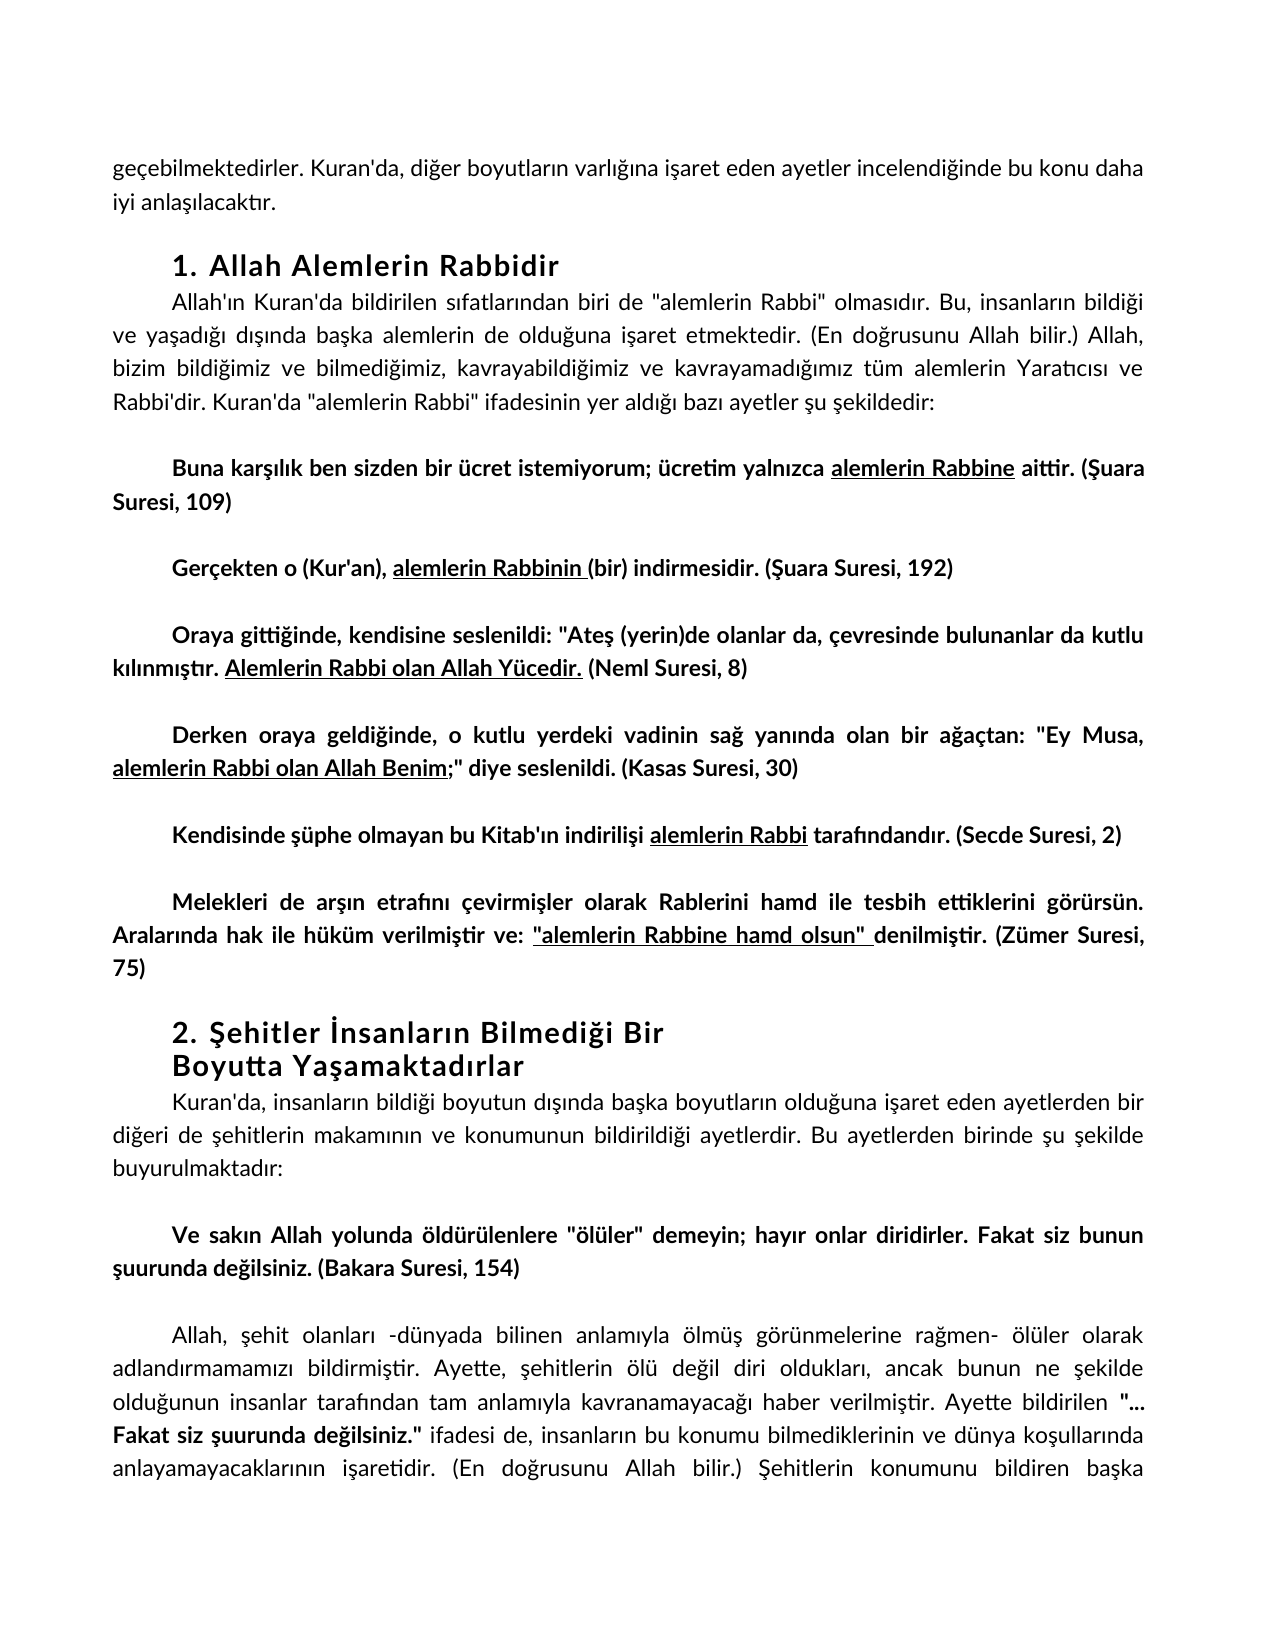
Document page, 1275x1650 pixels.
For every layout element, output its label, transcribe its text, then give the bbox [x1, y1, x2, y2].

text Melekleri de arşın etrafını çevirmişler olarak Rablerini hamd ile tesbih ettiklerini görürsün. Aralarında hak ile hüküm verilmiştir ve: "alemlerin Rabbine hamd olsun" denilmiştir. (Zümer Suresi, 75) [112, 883, 1145, 983]
text geçebilmektedirler. Kuran'da, diğer boyutların varlığına işaret eden ayetler incelendiğinde bu konu daha iyi anlaşılacaktır. [112, 150, 1145, 217]
list Şehitler İnsanların Bilmediği Bir [172, 1017, 1145, 1050]
text Ve sakın Allah yolunda öldürülenlere "ölüler" demeyin; hayır onlar diridirler. Fakat siz bunun şuurunda değilsiniz. (Bakara Suresi, 154) [112, 1217, 1145, 1283]
text Allah, şehit olanları -dünyada bilinen anlamıyla ölmüş görünmelerine rağmen- ölüler olarak adlandırmamamızı bildirmiştir. Ayette, şehitlerin ölü değil diri oldukları, ancak bunun ne şekilde olduğunun insanlar tarafından tam anlamıyla kavranamayacağı haber verilmiştir. Ayette bildirilen "... Fakat siz şuurunda değilsiniz." ifadesi de, insanların bu konumu bilmediklerinin ve dünya koşullarında anlayamayacaklarının işaretidir. (En doğrusunu Allah bilir.) Şehitlerin konumunu bildiren başka [112, 1317, 1145, 1483]
text Kuran'da, insanların bildiği boyutun dışında başka boyutların olduğuna işaret eden ayetlerden bir diğeri de şehitlerin makamının ve konumunun bildirildiği ayetlerdir. Bu ayetlerden birinde şu şekilde buyurulmaktadır: [112, 1083, 1145, 1183]
text Allah'ın Kuran'da bildirilen sıfatlarından biri de "alemlerin Rabbi" olmasıdır. Bu, insanların bildiği ve yaşadığı dışında başka alemlerin de olduğuna işaret etmektedir. (En doğrusunu Allah bilir.) Allah, bizim bildiğimiz ve bilmediğimiz, kavrayabildiğimiz ve kavrayamadığımız tüm alemlerin Yaratıcısı ve Rabbi'dir. Kuran'da "alemlerin Rabbi" ifadesinin yer aldığı bazı ayetler şu şekildedir: [112, 283, 1145, 417]
text Derken oraya geldiğinde, o kutlu yerdeki vadinin sağ yanında olan bir ağaçtan: "Ey Musa, alemlerin Rabbi olan Allah Benim;" diye seslenildi. (Kasas Suresi, 30) [112, 717, 1145, 783]
list Allah Alemlerin Rabbidir [172, 250, 1145, 283]
text Boyutta Yaşamaktadırlar [112, 1050, 1145, 1083]
text Gerçekten o (Kur'an), alemlerin Rabbinin (bir) indirmesidir. (Şuara Suresi, 192) [112, 550, 1145, 583]
text Oraya gittiğinde, kendisine seslenildi: "Ateş (yerin)de olanlar da, çevresinde bulunanlar da kutlu kılınmıştır. Alemlerin Rabbi olan Allah Yücedir. (Neml Suresi, 8) [112, 617, 1145, 683]
text Buna karşılık ben sizden bir ücret istemiyorum; ücretim yalnızca alemlerin Rabbine aittir. (Şuara Suresi, 109) [112, 450, 1145, 517]
text Kendisinde şüphe olmayan bu Kitab'ın indirilişi alemlerin Rabbi tarafındandır. (Secde Suresi, 2) [112, 817, 1145, 850]
